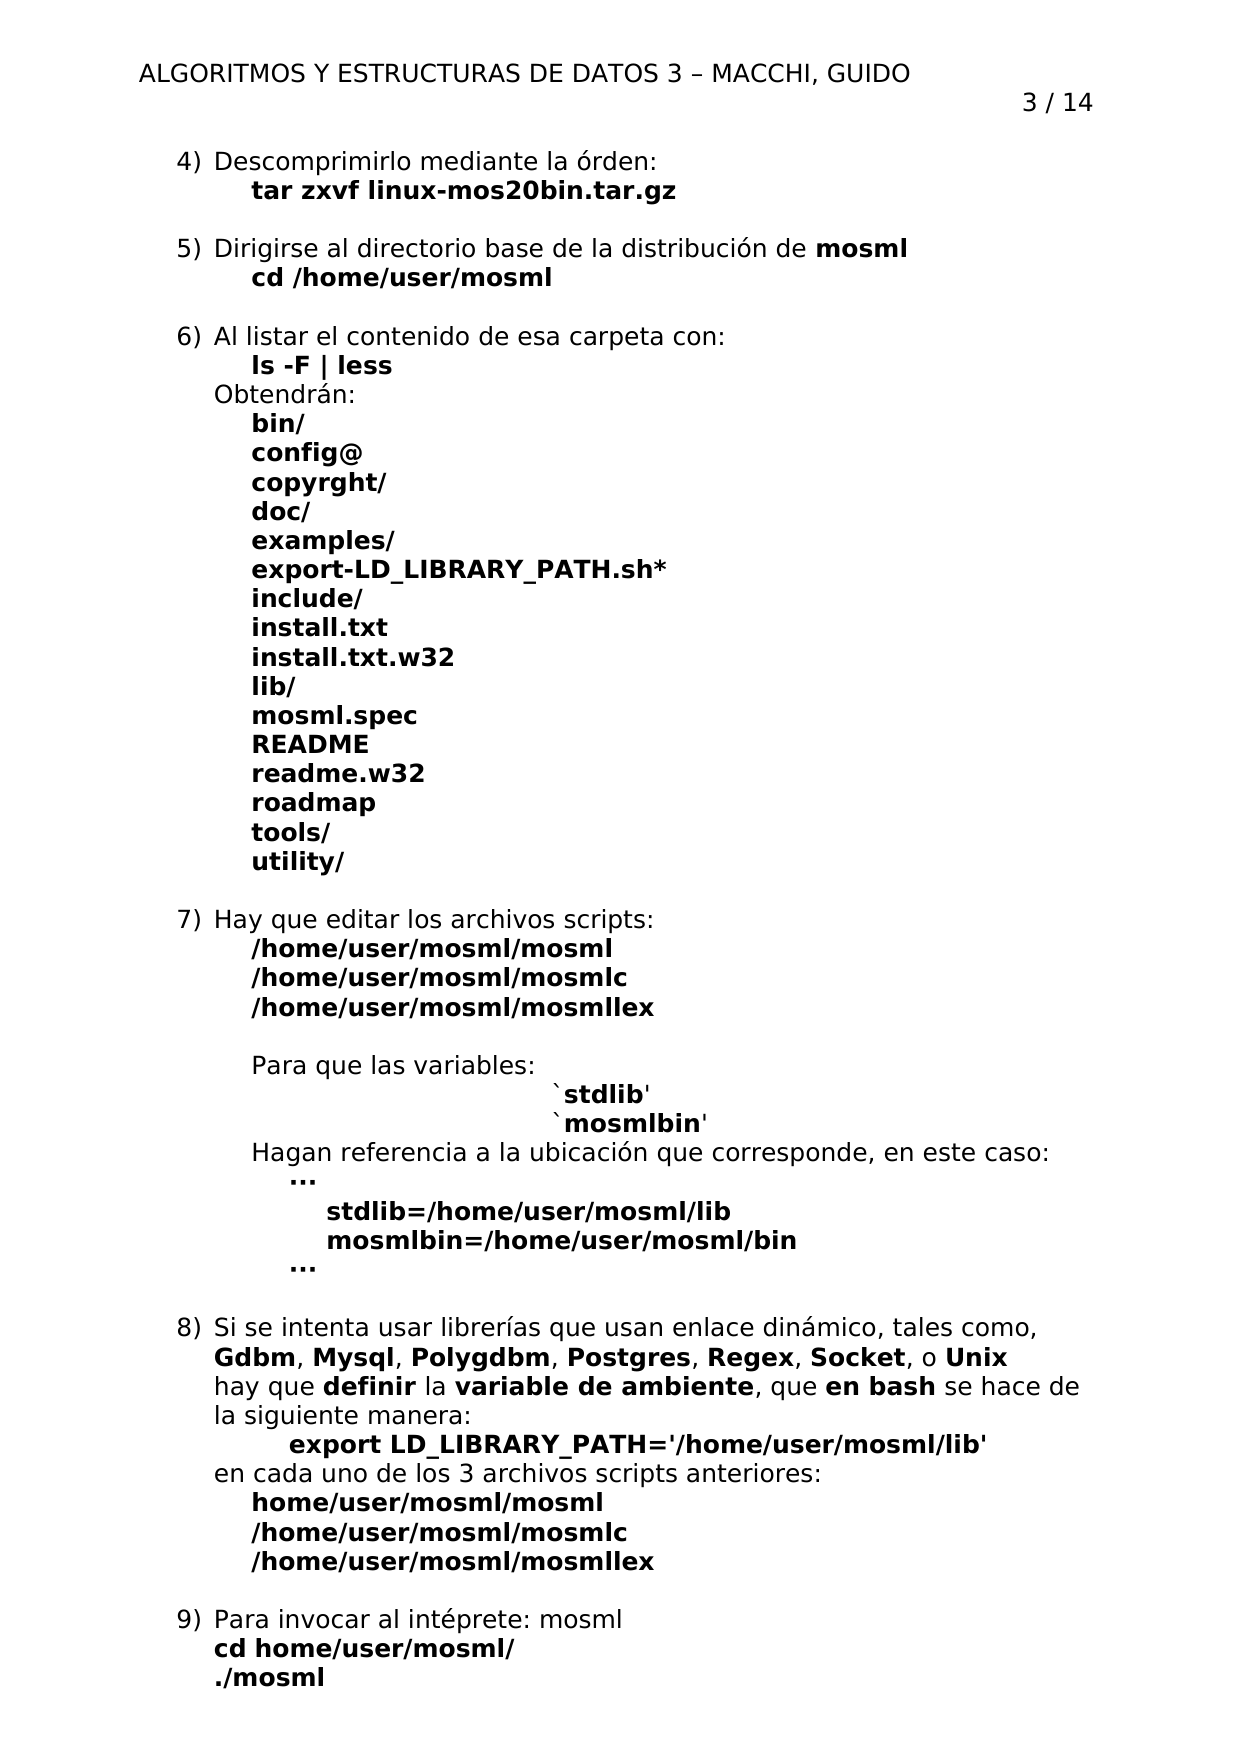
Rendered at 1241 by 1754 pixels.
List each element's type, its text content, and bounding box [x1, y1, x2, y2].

list Hagan referencia a la ubicación que corresponde, en este caso: [214, 1138, 1101, 1168]
list Obtendrán: [176, 380, 1101, 409]
list cd /home/user/mosml [214, 263, 1101, 293]
list `mosmlbin' [514, 1109, 1101, 1138]
list Si se intenta usar librerías que usan enlace dinámico, tales como, Gdbm, Mysql, Polygdbm, Postgres, Regex, Socket, o Unix [176, 1313, 1101, 1372]
list ··· [251, 1168, 1101, 1197]
list Dirigirse al directorio base de la distribución de mosml [176, 234, 1101, 263]
list home/user/mosml/mosml [214, 1488, 1101, 1518]
list Para que las variables: [214, 1051, 1101, 1080]
list roadmap [214, 788, 1101, 818]
list mosmlbin=/home/user/mosml/bin [289, 1226, 1101, 1255]
list install.txt [214, 613, 1101, 643]
list export-LD_LIBRARY_PATH.sh* [214, 555, 1101, 584]
list /home/user/mosml/mosml [214, 934, 1101, 963]
list /home/user/mosml/mosmllex [214, 1547, 1101, 1576]
list Descomprimirlo mediante la órden: [176, 147, 1101, 176]
list ··· [251, 1255, 1101, 1284]
list cd home/user/mosml/ [176, 1634, 1101, 1663]
list lib/ [214, 672, 1101, 701]
list README [214, 730, 1101, 759]
list utility/ [214, 847, 1101, 876]
list include/ [214, 584, 1101, 613]
list /home/user/mosml/mosmlc [214, 963, 1101, 993]
list readme.w32 [214, 759, 1101, 788]
list examples/ [214, 526, 1101, 555]
list Hay que editar los archivos scripts: [176, 905, 1101, 934]
list install.txt.w32 [214, 643, 1101, 672]
list hay que definir la variable de ambiente, que en bash se hace de la siguiente manera: [176, 1372, 1101, 1430]
list `stdlib' [514, 1080, 1101, 1109]
list stdlib=/home/user/mosml/lib [289, 1197, 1101, 1226]
list ./mosml [176, 1663, 1101, 1693]
list /home/user/mosml/mosmlc [214, 1518, 1101, 1547]
list copyrght/ [214, 468, 1101, 497]
list en cada uno de los 3 archivos scripts anteriores: [176, 1459, 1101, 1488]
list Para invocar al intéprete: mosml [176, 1605, 1101, 1634]
list ls -F | less [214, 351, 1101, 380]
list /home/user/mosml/mosmllex [214, 993, 1101, 1022]
list Al listar el contenido de esa carpeta con: [176, 322, 1101, 351]
list bin/ [214, 409, 1101, 438]
list mosml.spec [214, 701, 1101, 730]
list doc/ [214, 497, 1101, 526]
list tools/ [214, 818, 1101, 847]
list tar zxvf linux-mos20bin.tar.gz [214, 176, 1101, 205]
list config@ [214, 438, 1101, 468]
list export LD_LIBRARY_PATH='/home/user/mosml/lib' [251, 1430, 1101, 1459]
